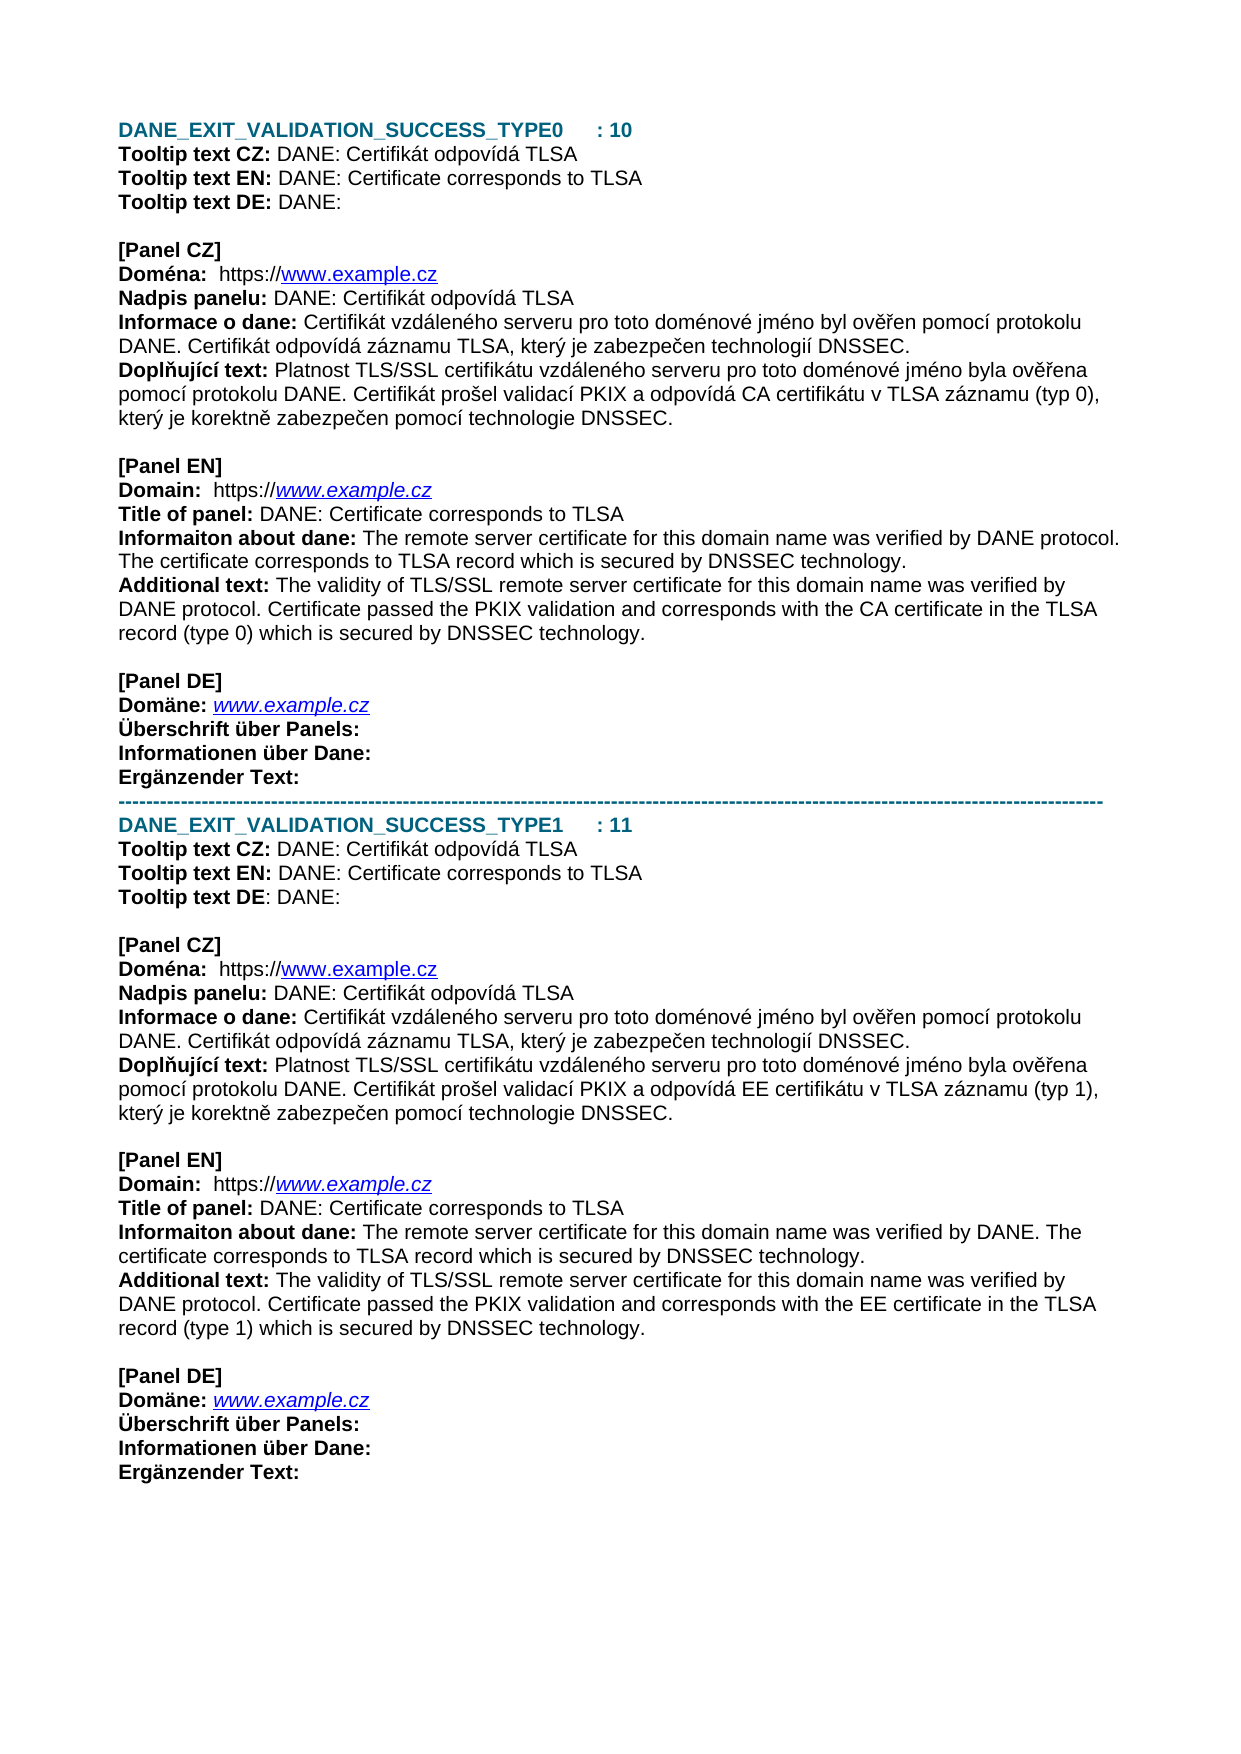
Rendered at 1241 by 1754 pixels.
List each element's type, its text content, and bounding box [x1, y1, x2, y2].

text DANE_EXIT_VALIDATION_SUCCESS_TYPE0 : 10 [118, 118, 1122, 142]
text Tooltip text DE: DANE: [118, 190, 1122, 214]
text ---------------------------------------------------------------------------------------------------------------------------------------------- [118, 789, 1122, 813]
text [Panel EN] [118, 453, 1122, 477]
text Additional text: The validity of TLS/SSL remote server certificate for this domain name was verified by DANE protocol. Certificate passed the PKIX validation and corresponds with the CA certificate in the TLSA record (type 0) which is secured by DNSSEC technology. [118, 573, 1122, 645]
text Nadpis panelu: DANE: Certifikát odpovídá TLSA [118, 286, 1122, 310]
text Tooltip text EN: DANE: Certificate corresponds to TLSA [118, 861, 1122, 885]
text Ergänzender Text: [118, 1460, 1122, 1484]
text Tooltip text DE: DANE: [118, 885, 1122, 909]
text Informace o dane: Certifikát vzdáleného serveru pro toto doménové jméno byl ověřen pomocí protokolu DANE. Certifikát odpovídá záznamu TLSA, který je zabezpečen technologií DNSSEC. [118, 310, 1122, 358]
text Informationen über Dane: [118, 741, 1122, 765]
text Tooltip text CZ: DANE: Certifikát odpovídá TLSA [118, 837, 1122, 861]
text Überschrift über Panels: [118, 717, 1122, 741]
text Informationen über Dane: [118, 1436, 1122, 1460]
text Nadpis panelu: DANE: Certifikát odpovídá TLSA [118, 981, 1122, 1004]
text Informaiton about dane: The remote server certificate for this domain name was verified by DANE protocol. The certificate corresponds to TLSA record which is secured by DNSSEC technology. [118, 525, 1122, 573]
text Domäne: www.example.cz [118, 1388, 1122, 1412]
text Title of panel: DANE: Certificate corresponds to TLSA [118, 1196, 1122, 1220]
text Domäne: www.example.cz [118, 693, 1122, 717]
text Doména: https://www.example.cz [118, 957, 1122, 981]
text [Panel CZ] [118, 238, 1122, 262]
text Ergänzender Text: [118, 765, 1122, 789]
text Überschrift über Panels: [118, 1412, 1122, 1436]
text Doména: https://www.example.cz [118, 262, 1122, 286]
text Tooltip text CZ: DANE: Certifikát odpovídá TLSA [118, 142, 1122, 166]
text Domain: https://www.example.cz [118, 477, 1122, 501]
text Informace o dane: Certifikát vzdáleného serveru pro toto doménové jméno byl ověřen pomocí protokolu DANE. Certifikát odpovídá záznamu TLSA, který je zabezpečen technologií DNSSEC. [118, 1004, 1122, 1052]
text Informaiton about dane: The remote server certificate for this domain name was verified by DANE. The certificate corresponds to TLSA record which is secured by DNSSEC technology. [118, 1220, 1122, 1268]
text Additional text: The validity of TLS/SSL remote server certificate for this domain name was verified by DANE protocol. Certificate passed the PKIX validation and corresponds with the EE certificate in the TLSA record (type 1) which is secured by DNSSEC technology. [118, 1268, 1122, 1340]
text [Panel EN] [118, 1148, 1122, 1172]
text Tooltip text EN: DANE: Certificate corresponds to TLSA [118, 166, 1122, 190]
text Doplňující text: Platnost TLS/SSL certifikátu vzdáleného serveru pro toto doménové jméno byla ověřena pomocí protokolu DANE. Certifikát prošel validací PKIX a odpovídá EE certifikátu v TLSA záznamu (typ 1), který je korektně zabezpečen pomocí technologie DNSSEC. [118, 1052, 1122, 1124]
text Domain: https://www.example.cz [118, 1172, 1122, 1196]
text [Panel DE] [118, 1364, 1122, 1388]
text [Panel CZ] [118, 933, 1122, 957]
text DANE_EXIT_VALIDATION_SUCCESS_TYPE1 : 11 [118, 813, 1122, 837]
text Title of panel: DANE: Certificate corresponds to TLSA [118, 501, 1122, 525]
text [Panel DE] [118, 669, 1122, 693]
text Doplňující text: Platnost TLS/SSL certifikátu vzdáleného serveru pro toto doménové jméno byla ověřena pomocí protokolu DANE. Certifikát prošel validací PKIX a odpovídá CA certifikátu v TLSA záznamu (typ 0), který je korektně zabezpečen pomocí technologie DNSSEC. [118, 358, 1122, 429]
